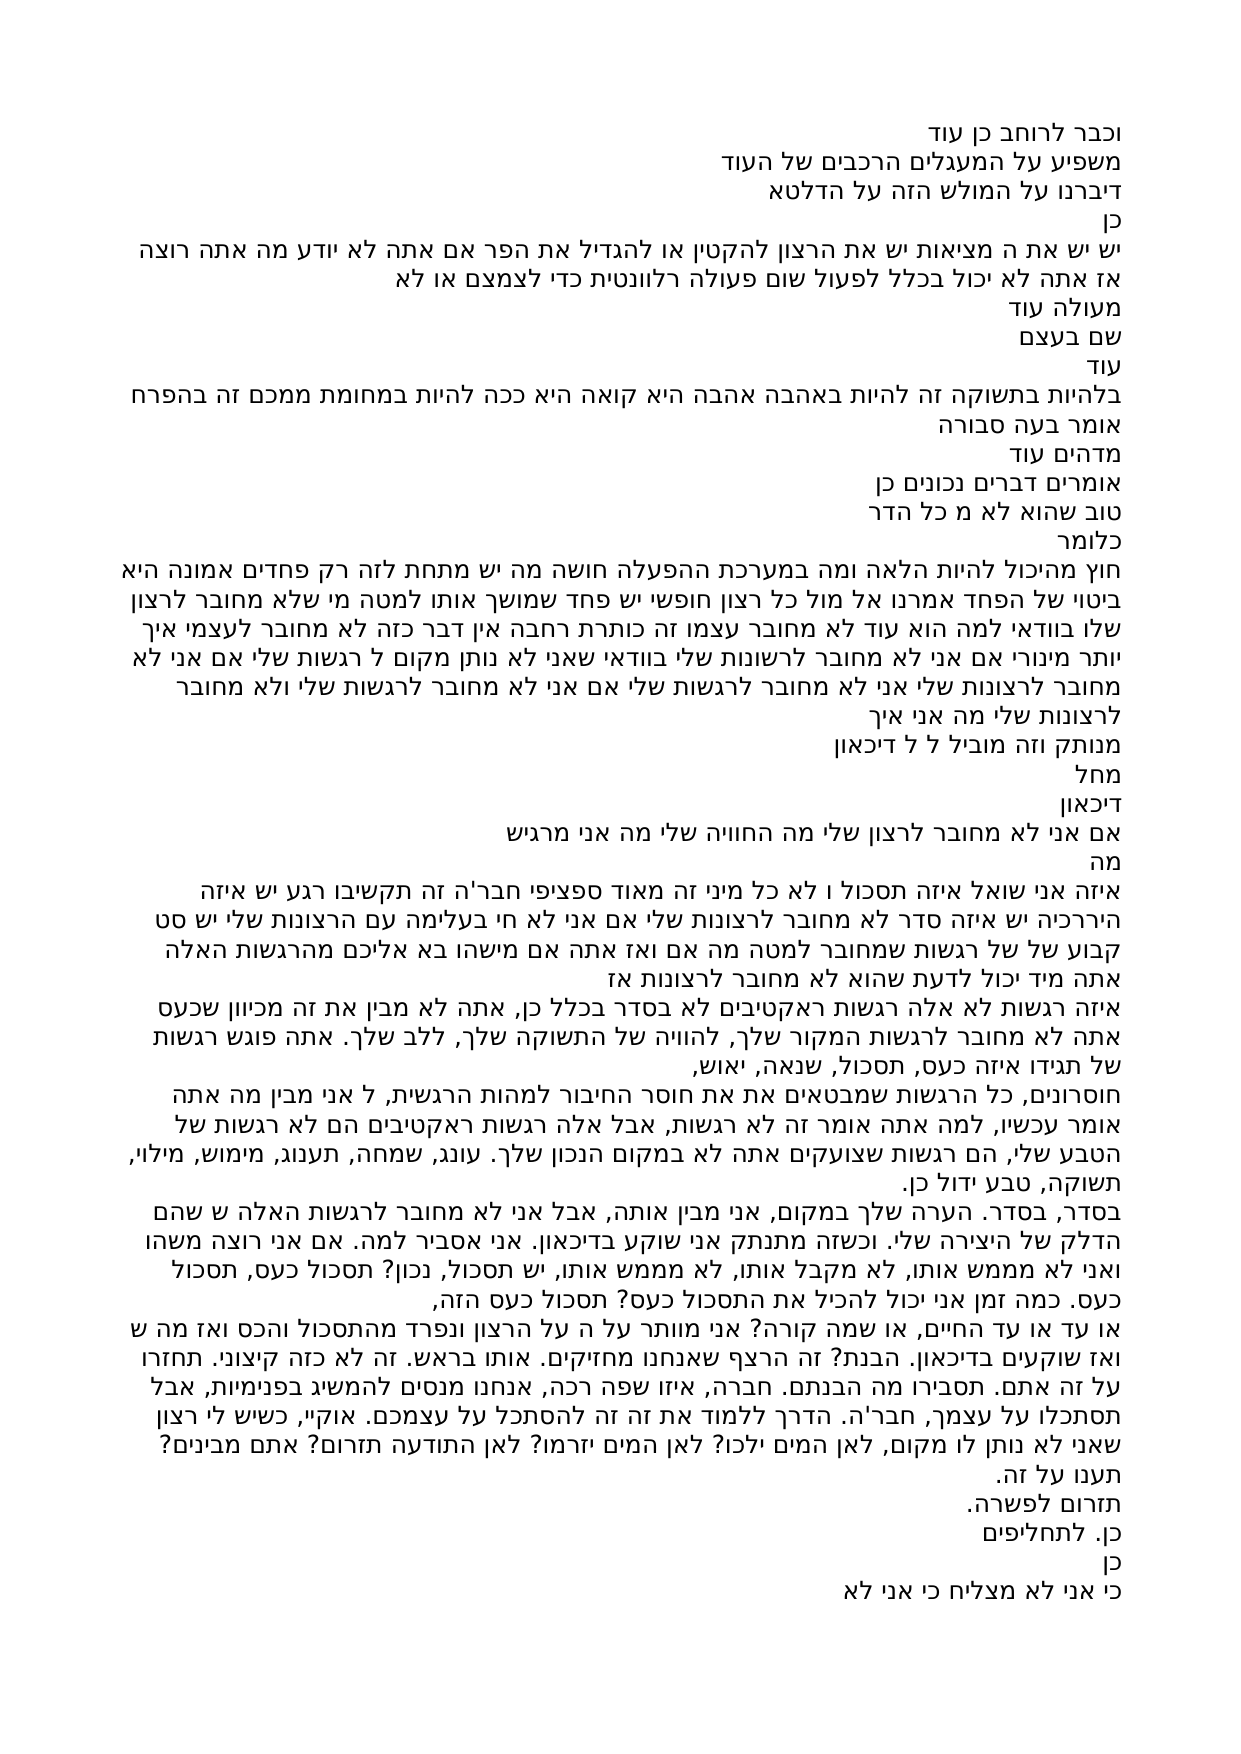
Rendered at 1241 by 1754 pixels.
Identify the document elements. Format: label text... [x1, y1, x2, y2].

text מנותק וזה מוביל ל ל דיכאון [118, 731, 1122, 760]
text מעולה עוד [118, 293, 1122, 322]
text חוסרונים, כל הרגשות שמבטאים את את חוסר החיבור למהות הרגשית, ל אני מבין מה אתה אומר עכשיו, למה אתה אומר זה לא רגשות, אבל אלה רגשות ראקטיבים הם לא רגשות של הטבע שלי, הם רגשות שצועקים אתה לא במקום הנכון שלך. עונג, שמחה, תענוג, מימוש, מילוי, תשוקה, טבע ידול כן. [118, 1081, 1122, 1197]
text שם בעצם [118, 322, 1122, 351]
text איזה אני שואל איזה תסכול ו לא כל מיני זה מאוד ספציפי חבר'ה זה תקשיבו רגע יש איזה היררכיה יש איזה סדר לא מחובר לרצונות שלי אם אני לא חי בעלימה עם הרצונות שלי יש סט קבוע של של רגשות שמחובר למטה מה אם ואז אתה אם מישהו בא אליכם מהרגשות האלה אתה מיד יכול לדעת שהוא לא מחובר לרצונות אז [118, 876, 1122, 993]
text בלהיות בתשוקה זה להיות באהבה אהבה היא קואה היא ככה להיות במחומת ממכם זה בהפרח אומר בעה סבורה [118, 381, 1122, 439]
text דיכאון [118, 789, 1122, 818]
text כן [118, 1547, 1122, 1576]
text כלומר [118, 526, 1122, 556]
text וכבר לרוחב כן עוד [118, 118, 1122, 147]
text תזרום לפשרה. [118, 1489, 1122, 1518]
text איזה רגשות לא אלה רגשות ראקטיבים לא בסדר בכלל כן, אתה לא מבין את זה מכיוון שכעס אתה לא מחובר לרגשות המקור שלך, להוויה של התשוקה שלך, ללב שלך. אתה פוגש רגשות של תגידו איזה כעס, תסכול, שנאה, יאוש, [118, 993, 1122, 1081]
text כן [118, 206, 1122, 235]
text כן. לתחליפים [118, 1518, 1122, 1547]
text כי אני לא מצליח כי אני לא [118, 1576, 1122, 1606]
text מה [118, 847, 1122, 876]
text דיברנו על המולש הזה על הדלטא [118, 176, 1122, 206]
text אומרים דברים נכונים כן [118, 468, 1122, 497]
text בסדר, בסדר. הערה שלך במקום, אני מבין אותה, אבל אני לא מחובר לרגשות האלה ש שהם הדלק של היצירה שלי. וכשזה מתנתק אני שוקע בדיכאון. אני אסביר למה. אם אני רוצה משהו ואני לא מממש אותו, לא מקבל אותו, לא מממש אותו, יש תסכול, נכון? תסכול כעס, תסכול כעס. כמה זמן אני יכול להכיל את התסכול כעס? תסכול כעס הזה, [118, 1197, 1122, 1314]
text חוץ מהיכול להיות הלאה ומה במערכת ההפעלה חושה מה יש מתחת לזה רק פחדים אמונה היא ביטוי של הפחד אמרנו אל מול כל רצון חופשי יש פחד שמושך אותו למטה מי שלא מחובר לרצון שלו בוודאי למה הוא עוד לא מחובר עצמו זה כותרת רחבה אין דבר כזה לא מחובר לעצמי איך יותר מינורי אם אני לא מחובר לרשונות שלי בוודאי שאני לא נותן מקום ל רגשות שלי אם אני לא מחובר לרצונות שלי אני לא מחובר לרגשות שלי אם אני לא מחובר לרגשות שלי ולא מחובר לרצונות שלי מה אני איך [118, 556, 1122, 731]
text מדהים עוד [118, 439, 1122, 468]
text מחל [118, 760, 1122, 789]
text או עד או עד החיים, או שמה קורה? אני מוותר על ה על הרצון ונפרד מהתסכול והכס ואז מה ש ואז שוקעים בדיכאון. הבנת? זה הרצף שאנחנו מחזיקים. אותו בראש. זה לא כזה קיצוני. תחזרו על זה אתם. תסבירו מה הבנתם. חברה, איזו שפה רכה, אנחנו מנסים להמשיג בפנימיות, אבל תסתכלו על עצמך, חבר'ה. הדרך ללמוד את זה זה להסתכל על עצמכם. אוקיי, כשיש לי רצון שאני לא נותן לו מקום, לאן המים ילכו? לאן המים יזרמו? לאן התודעה תזרום? אתם מבינים? תענו על זה. [118, 1314, 1122, 1489]
text עוד [118, 351, 1122, 381]
text טוב שהוא לא מ כל הדר [118, 497, 1122, 526]
text אם אני לא מחובר לרצון שלי מה החוויה שלי מה אני מרגיש [118, 818, 1122, 847]
text משפיע על המעגלים הרכבים של העוד [118, 147, 1122, 176]
text יש יש את ה מציאות יש את הרצון להקטין או להגדיל את הפר אם אתה לא יודע מה אתה רוצה אז אתה לא יכול בכלל לפעול שום פעולה רלוונטית כדי לצמצם או לא [118, 235, 1122, 293]
